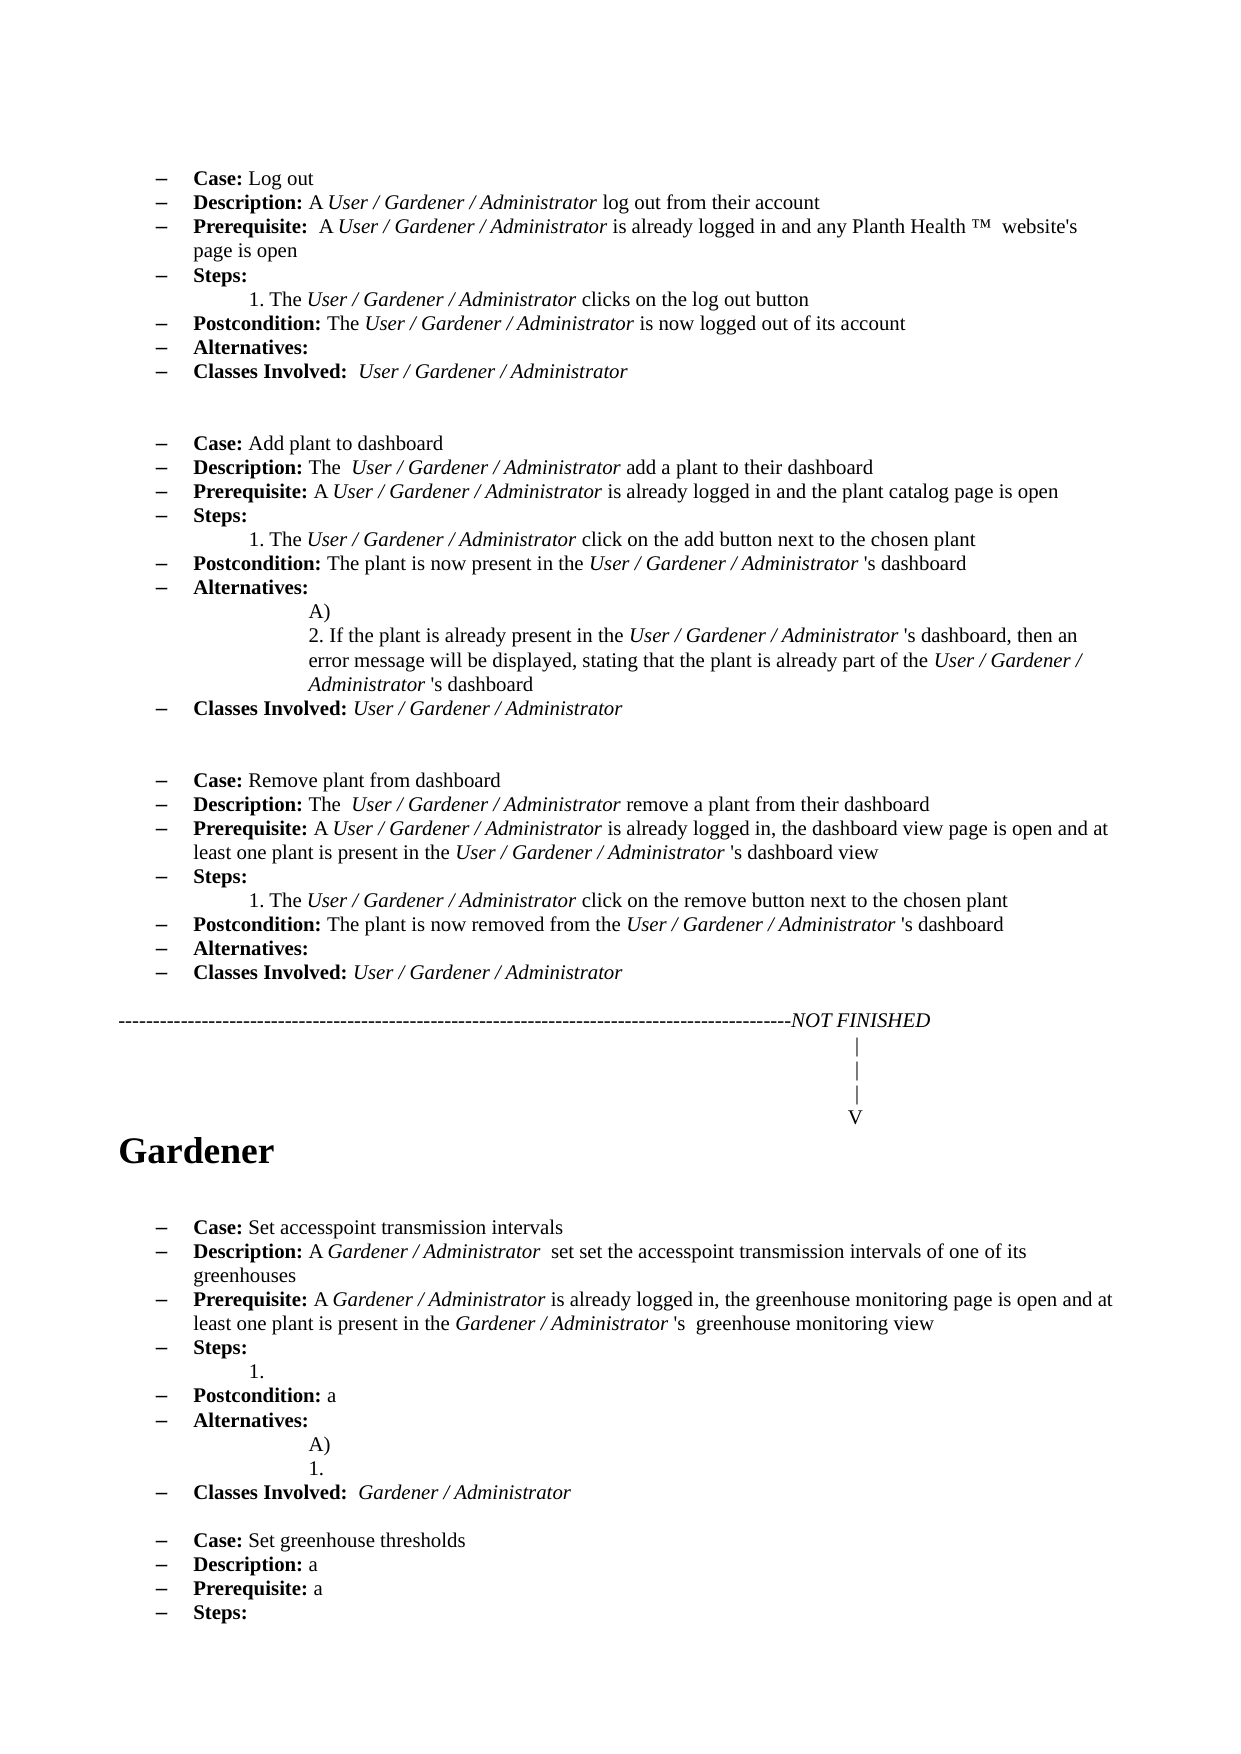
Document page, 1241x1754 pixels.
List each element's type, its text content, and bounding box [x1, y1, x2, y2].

text A) [308, 1432, 1122, 1456]
text 1. [249, 1359, 1122, 1383]
list Classes Involved: User / Gardener / Administrator [156, 696, 1122, 720]
list Prerequisite: A User / Gardener / Administrator is already logged in and any Planth Health ™ website's page is open [156, 214, 1122, 262]
list Postcondition: a [156, 1383, 1122, 1407]
list Prerequisite: A Gardener / Administrator is already logged in, the greenhouse monitoring page is open and at least one plant is present in the Gardener / Administrator 's greenhouse monitoring view [156, 1287, 1122, 1335]
list Alternatives: [156, 936, 1122, 960]
text -------------------------------------------------------------------------------------------------NOT FINISHED [118, 1008, 1122, 1032]
text | [118, 1032, 1122, 1057]
list Classes Involved: User / Gardener / Administrator [156, 960, 1122, 984]
text 2. If the plant is already present in the User / Gardener / Administrator 's dashboard, then an error message will be displayed, stating that the plant is already part of the User / Gardener / Administrator 's dashboard [308, 623, 1122, 696]
list Description: The User / Gardener / Administrator add a plant to their dashboard [156, 455, 1122, 479]
list Alternatives: [156, 1407, 1122, 1432]
text 1. The User / Gardener / Administrator click on the remove button next to the chosen plant [249, 888, 1122, 912]
list Alternatives: [156, 335, 1122, 359]
list Prerequisite: a [156, 1576, 1122, 1600]
list Alternatives: [156, 575, 1122, 599]
text 1. The User / Gardener / Administrator click on the add button next to the chosen plant [249, 527, 1122, 551]
list Steps: [156, 1335, 1122, 1359]
list Steps: [156, 1600, 1122, 1624]
list Postcondition: The plant is now removed from the User / Gardener / Administrator 's dashboard [156, 912, 1122, 936]
text V [118, 1105, 1122, 1129]
list Description: A User / Gardener / Administrator log out from their account [156, 190, 1122, 214]
list Case: Set greenhouse thresholds [156, 1528, 1122, 1552]
list Case: Remove plant from dashboard [156, 768, 1122, 792]
list Description: a [156, 1552, 1122, 1576]
list Steps: [156, 503, 1122, 527]
list Steps: [156, 262, 1122, 287]
list Description: A Gardener / Administrator set set the accesspoint transmission intervals of one of its greenhouses [156, 1239, 1122, 1287]
text | [118, 1057, 1122, 1081]
text Gardener [118, 1129, 1122, 1172]
list Steps: [156, 864, 1122, 888]
text 1. The User / Gardener / Administrator clicks on the log out button [249, 287, 1122, 311]
list Classes Involved: Gardener / Administrator [156, 1480, 1122, 1504]
list Postcondition: The plant is now present in the User / Gardener / Administrator 's dashboard [156, 551, 1122, 575]
list Case: Log out [156, 166, 1122, 190]
list Prerequisite: A User / Gardener / Administrator is already logged in and the plant catalog page is open [156, 479, 1122, 503]
list Case: Add plant to dashboard [156, 431, 1122, 455]
text 1. [308, 1456, 1122, 1480]
list Prerequisite: A User / Gardener / Administrator is already logged in, the dashboard view page is open and at least one plant is present in the User / Gardener / Administrator 's dashboard view [156, 816, 1122, 864]
list Case: Set accesspoint transmission intervals [156, 1215, 1122, 1239]
text A) [308, 599, 1122, 623]
list Description: The User / Gardener / Administrator remove a plant from their dashboard [156, 792, 1122, 816]
text | [118, 1081, 1122, 1105]
list Classes Involved: User / Gardener / Administrator [156, 359, 1122, 383]
list Postcondition: The User / Gardener / Administrator is now logged out of its account [156, 311, 1122, 335]
